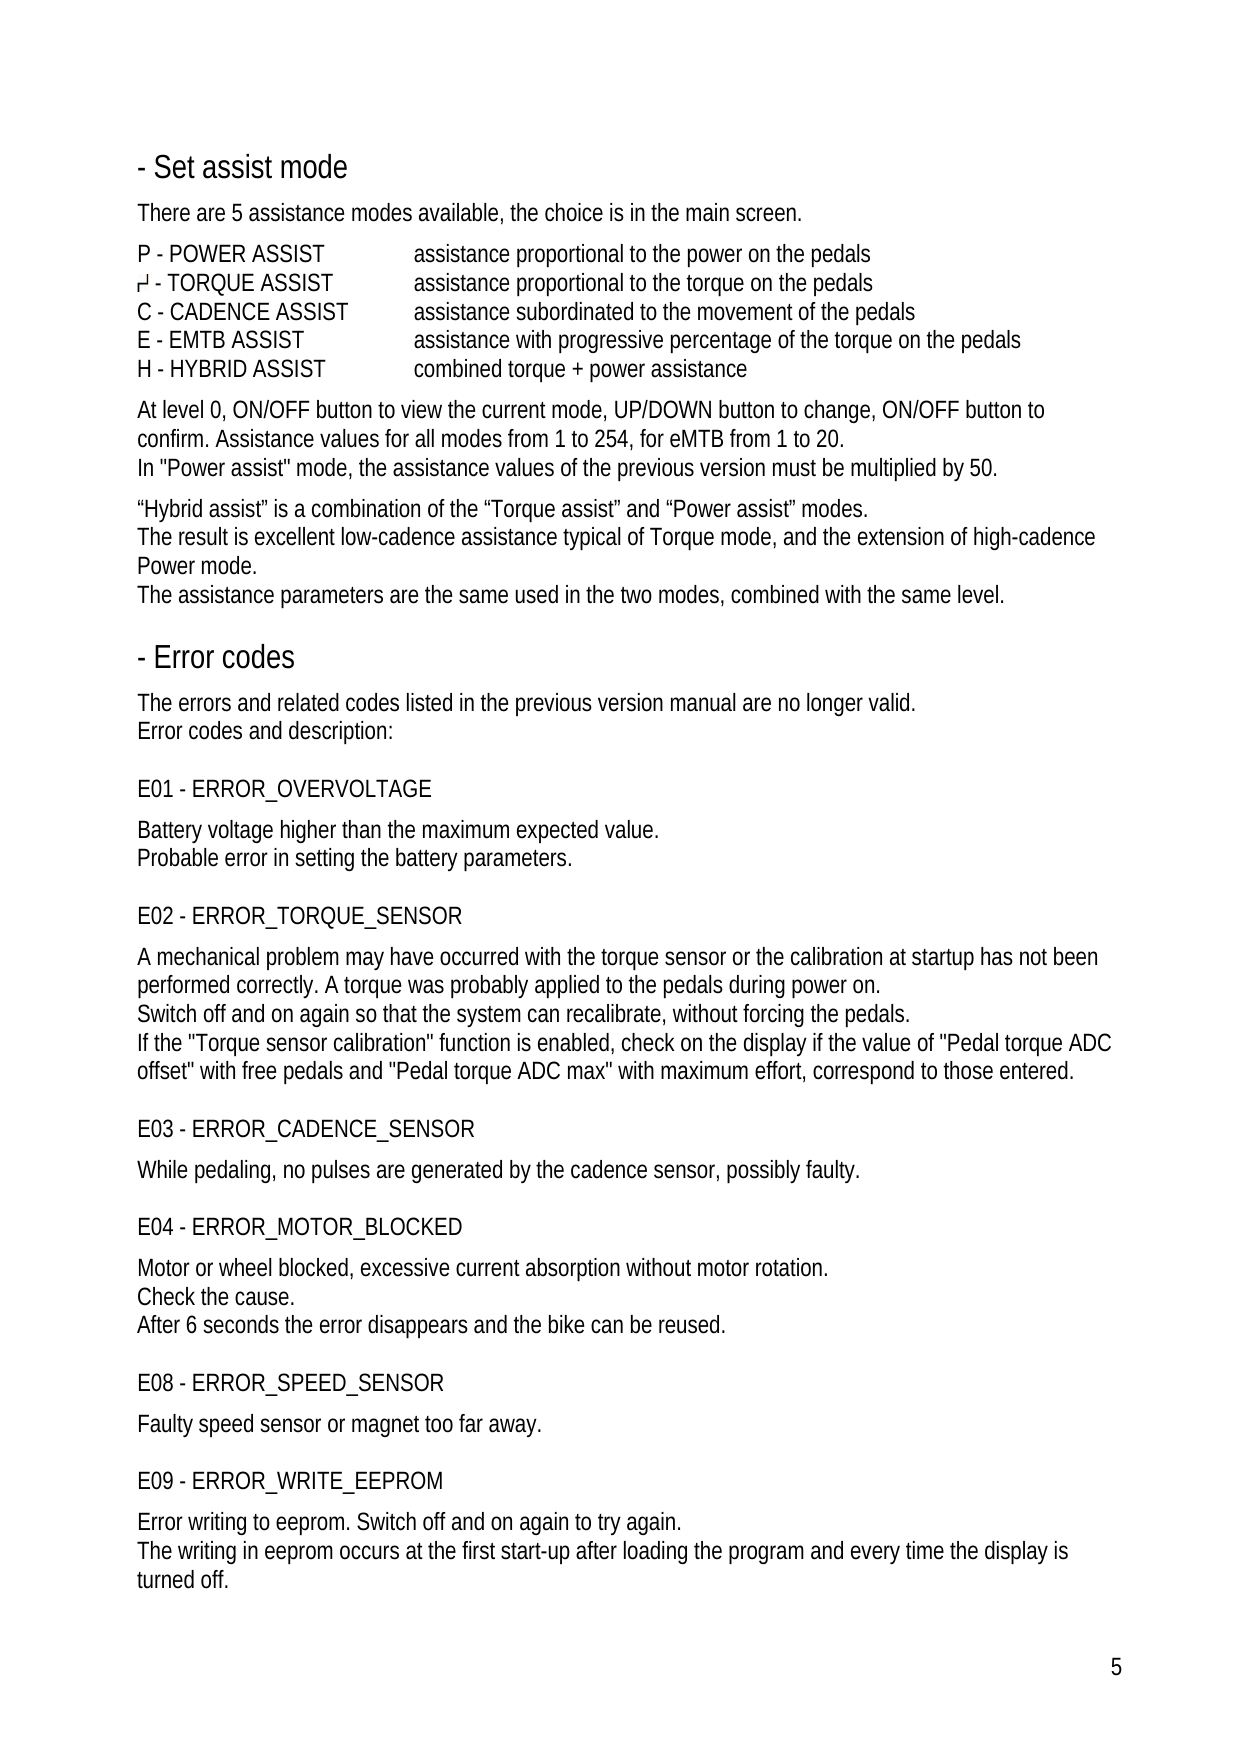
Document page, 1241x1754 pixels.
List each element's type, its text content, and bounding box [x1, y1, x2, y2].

text If the "Torque sensor calibration" function is enabled, check on the display if the value of "Pedal torque ADC offset" with free pedals and "Pedal torque ADC max" with maximum effort, correspond to those entered. [137, 1028, 1122, 1085]
text While pedaling, no pulses are generated by the cadence sensor, possibly faulty. [137, 1155, 1122, 1183]
text The writing in eeprom occurs at the first start-up after loading the program and every time the display is turned off. [137, 1536, 1122, 1593]
text - TORQUE ASSIST assistance proportional to the torque on the pedals [137, 268, 1122, 297]
text C - CADENCE ASSIST assistance subordinated to the movement of the pedals [137, 297, 1122, 325]
text Faulty speed sensor or magnet too far away. [137, 1409, 1122, 1438]
text Battery voltage higher than the maximum expected value. [137, 815, 1122, 843]
text Motor or wheel blocked, excessive current absorption without motor rotation. [137, 1253, 1122, 1282]
text E08 - ERROR_SPEED_SENSOR [137, 1368, 1122, 1396]
text There are 5 assistance modes available, the choice is in the main screen. [137, 198, 1122, 227]
text E02 - ERROR_TORQUE_SENSOR [137, 901, 1122, 929]
subtitle - Set assist mode [137, 148, 1122, 186]
text H - HYBRID ASSIST combined torque + power assistance [137, 354, 1122, 383]
text P - POWER ASSIST assistance proportional to the power on the pedals [137, 239, 1122, 268]
picture [137, 274, 149, 292]
text Probable error in setting the battery parameters. [137, 843, 1122, 872]
text E09 - ERROR_WRITE_EEPROM [137, 1466, 1122, 1495]
text Switch off and on again so that the system can recalibrate, without forcing the pedals. [137, 999, 1122, 1028]
text - Error codes [137, 637, 1122, 675]
text The result is excellent low-cadence assistance typical of Torque mode, and the extension of high-cadence Power mode. [137, 522, 1122, 579]
text The errors and related codes listed in the previous version manual are no longer valid. [137, 688, 1122, 716]
text A mechanical problem may have occurred with the torque sensor or the calibration at startup has not been performed correctly. A torque was probably applied to the pedals during power on. [137, 942, 1122, 999]
text The assistance parameters are the same used in the two modes, combined with the same level. [137, 579, 1122, 608]
text Error codes and description: [137, 716, 1122, 745]
text Check the cause. [137, 1282, 1122, 1311]
text E - EMTB ASSIST assistance with progressive percentage of the torque on the pedals [137, 325, 1122, 354]
text E04 - ERROR_MOTOR_BLOCKED [137, 1212, 1122, 1241]
text In "Power assist" mode, the assistance values of the previous version must be multiplied by 50. [137, 452, 1122, 481]
text At level 0, ON/OFF button to view the current mode, UP/DOWN button to change, ON/OFF button to confirm. Assistance values for all modes from 1 to 254, for eMTB from 1 to 20. [137, 395, 1122, 452]
text Error writing to eeprom. Switch off and on again to try again. [137, 1507, 1122, 1536]
text E01 - ERROR_OVERVOLTAGE [137, 773, 1122, 802]
text After 6 seconds the error disappears and the bike can be reused. [137, 1311, 1122, 1339]
text “Hybrid assist” is a combination of the “Torque assist” and “Power assist” modes. [137, 494, 1122, 522]
text E03 - ERROR_CADENCE_SENSOR [137, 1114, 1122, 1142]
